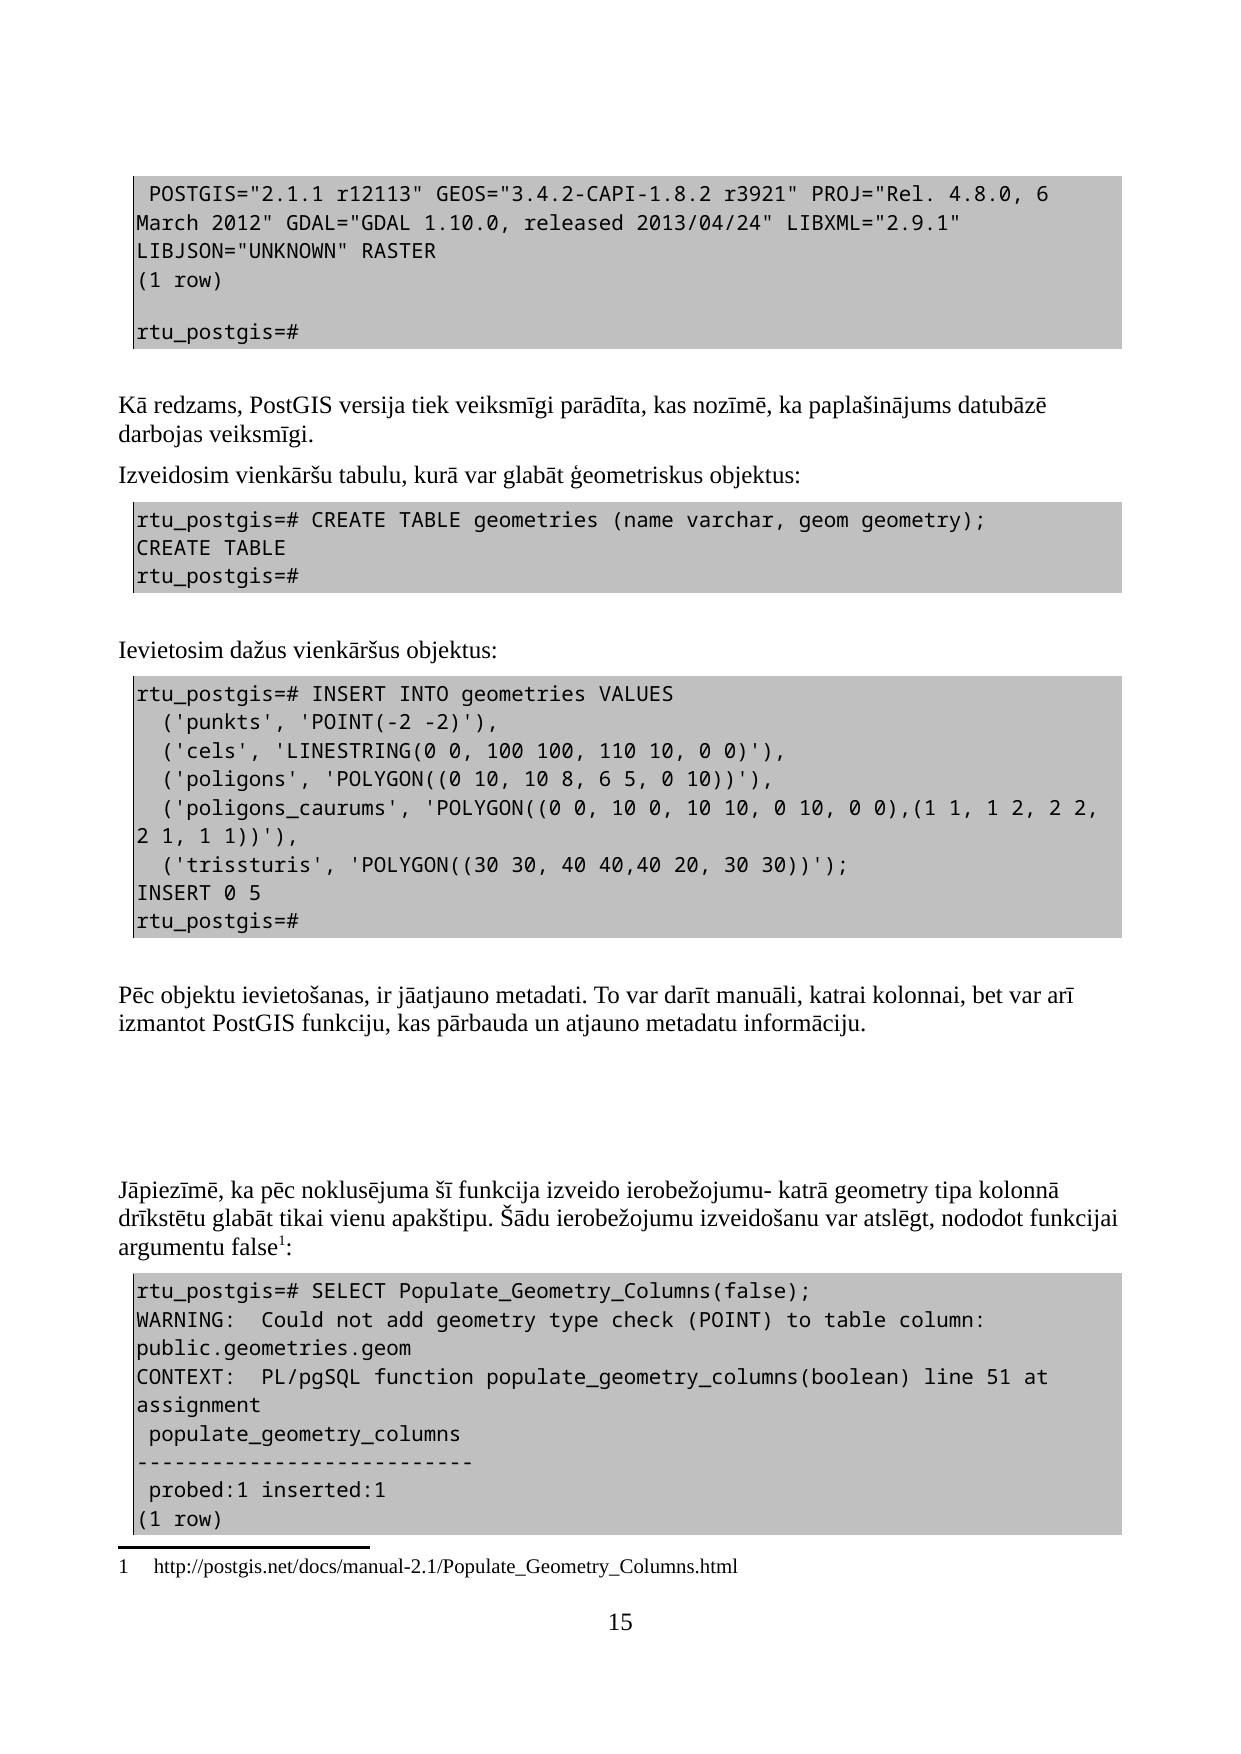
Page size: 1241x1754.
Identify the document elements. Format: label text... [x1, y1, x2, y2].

text http://postgis.net/docs/manual-2.1/Populate_Geometry_Columns.html [118, 1553, 1122, 1578]
text ('trissturis', 'POLYGON((30 30, 40 40,40 20, 30 30))'); [134, 850, 1122, 878]
text rtu_postgis=# [134, 562, 1122, 593]
text ('cels', 'LINESTRING(0 0, 100 100, 110 10, 0 0)'), [134, 736, 1122, 764]
text ('punkts', 'POINT(-2 -2)'), [134, 707, 1122, 736]
text Izveidosim vienkāršu tabulu, kurā var glabāt ģeometriskus objektus: [118, 461, 1122, 489]
text POSTGIS="2.1.1 r12113" GEOS="3.4.2-CAPI-1.8.2 r3921" PROJ="Rel. 4.8.0, 6 March 2012" GDAL="GDAL 1.10.0, released 2013/04/24" LIBXML="2.9.1" LIBJSON="UNKNOWN" RASTER [134, 176, 1122, 265]
text rtu_postgis=# CREATE TABLE geometries (name varchar, geom geometry); [134, 502, 1122, 533]
text (1 row) [134, 1504, 1122, 1535]
text WARNING: Could not add geometry type check (POINT) to table column: public.geometries.geom [134, 1305, 1122, 1362]
text CREATE TABLE [134, 533, 1122, 562]
text Ievietosim dažus vienkāršus objektus: [118, 635, 1122, 663]
text ('poligons', 'POLYGON((0 10, 10 8, 6 5, 0 10))'), [134, 764, 1122, 793]
text Kā redzams, PostGIS versija tiek veiksmīgi parādīta, kas nozīmē, ka paplašinājums datubāzē darbojas veiksmīgi. [118, 391, 1122, 448]
text rtu_postgis=# SELECT Populate_Geometry_Columns(false); [133, 1273, 1122, 1305]
text INSERT 0 5 [134, 878, 1122, 907]
text rtu_postgis=# [134, 317, 1122, 349]
text Jāpiezīmē, ka pēc noklusējuma šī funkcija izveido ierobežojumu- katrā geometry tipa kolonnā drīkstētu glabāt tikai vienu apakštipu. Šādu ierobežojumu izveidošanu var atslēgt, nododot funkcijai argumentu false: [118, 1175, 1122, 1261]
text Pēc objektu ievietošanas, ir jāatjauno metadati. To var darīt manuāli, katrai kolonnai, bet var arī izmantot PostGIS funkciju, kas pārbauda un atjauno metadatu informāciju. [118, 980, 1122, 1037]
text rtu_postgis=# [134, 907, 1122, 938]
text --------------------------- [134, 1447, 1122, 1476]
text ('poligons_caurums', 'POLYGON((0 0, 10 0, 10 10, 0 10, 0 0),(1 1, 1 2, 2 2, 2 1, 1 1))'), [134, 793, 1122, 850]
text CONTEXT: PL/pgSQL function populate_geometry_columns(boolean) line 51 at assignment [134, 1362, 1122, 1419]
text probed:1 inserted:1 [134, 1476, 1122, 1504]
text rtu_postgis=# INSERT INTO geometries VALUES [134, 676, 1122, 707]
text (1 row) [134, 265, 1122, 293]
text populate_geometry_columns [134, 1419, 1122, 1447]
